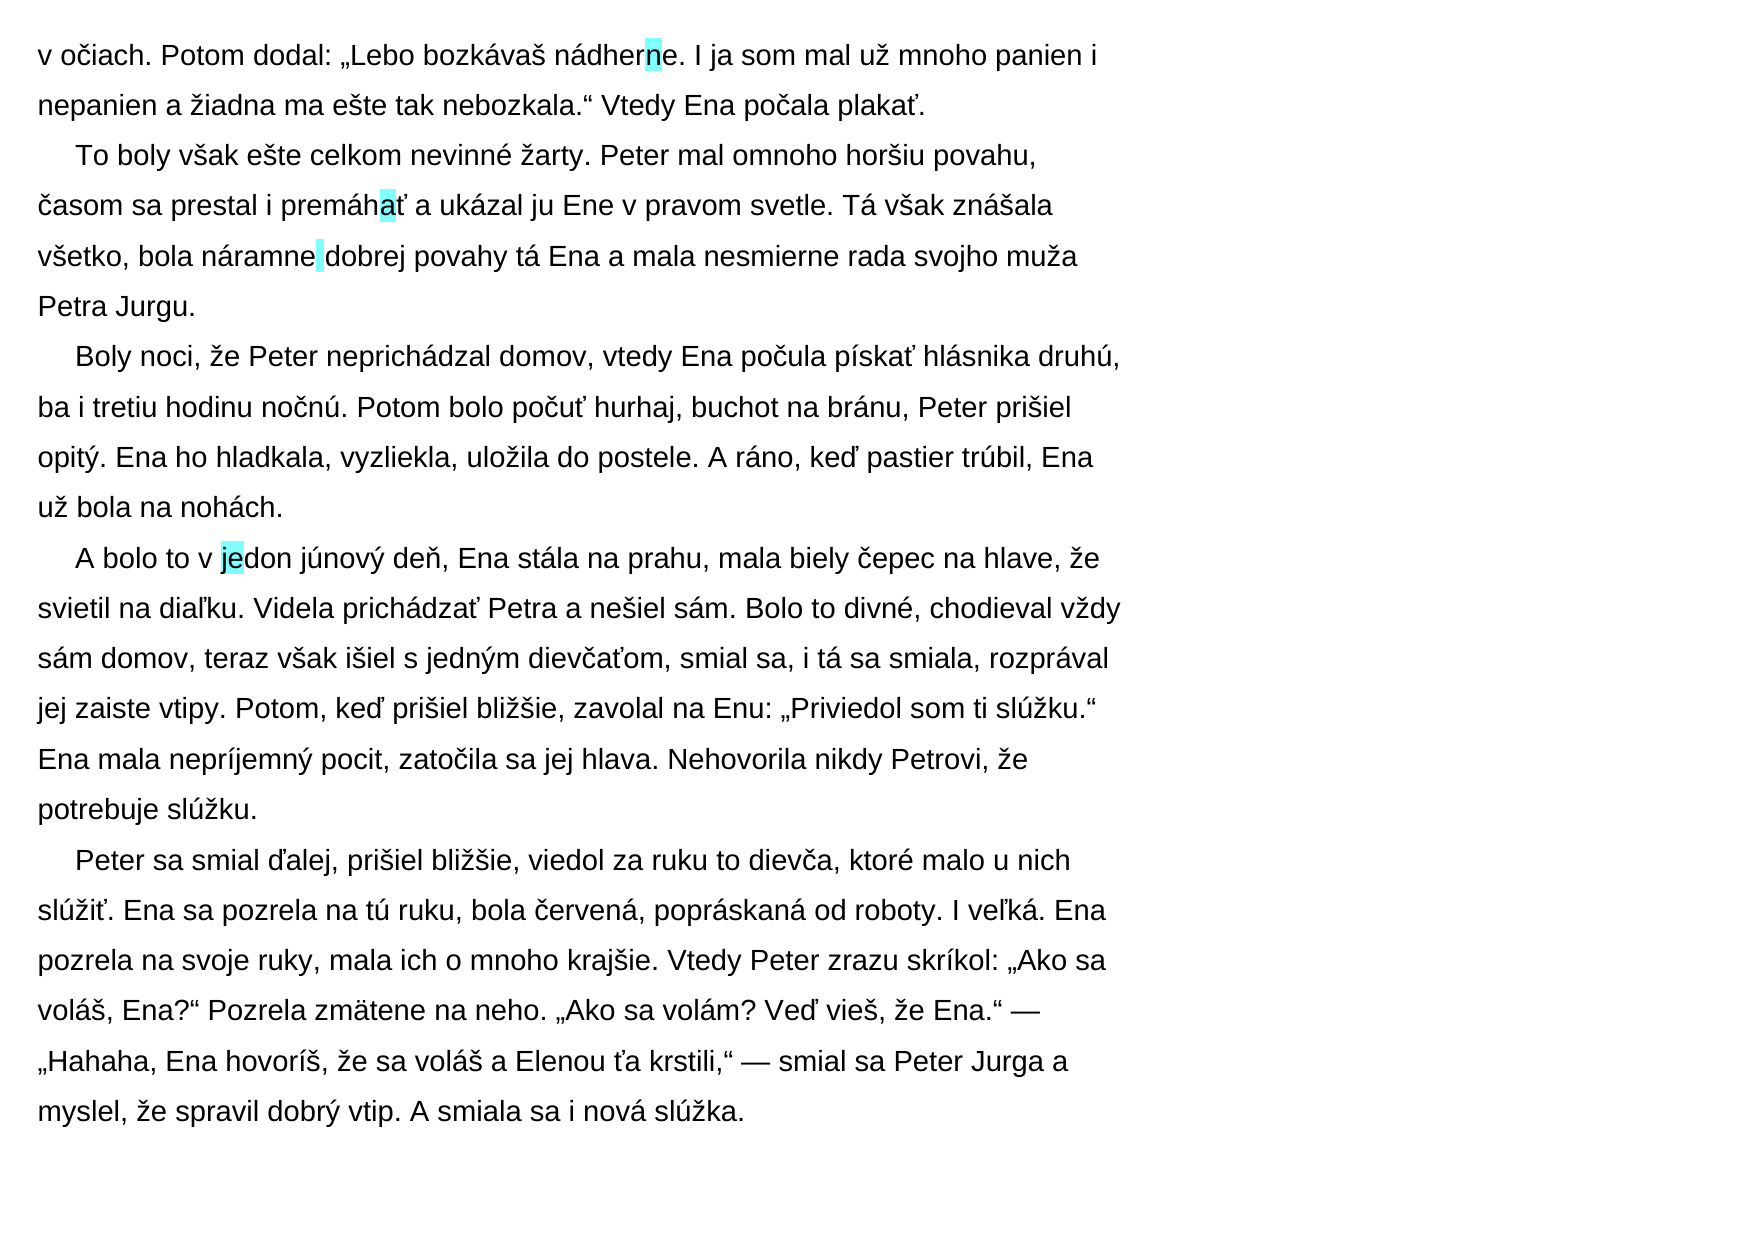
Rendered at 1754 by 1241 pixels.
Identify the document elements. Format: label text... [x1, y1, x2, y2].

text To boly však ešte celkom nevinné žarty. Peter mal omnoho horšiu povahu, časom sa prestal i premáhať a ukázal ju Ene v pravom svetle. Tá však znášala všetko, bola náramne dobrej povahy tá Ena a mala nesmierne rada svojho muža Petra Jurgu. [37, 138, 1130, 323]
text A bolo to v jedon júnový deň, Ena stála na prahu, mala biely čepec na hlave, že svietil na diaľku. Videla prichádzať Petra a nešiel sám. Bolo to divné, chodieval vždy sám domov, teraz však išiel s jedným dievčaťom, smial sa, i tá sa smiala, rozprával jej zaiste vtipy. Potom, keď prišiel bližšie, zavolal na Enu: „Priviedol som ti slúžku.“ Ena mala nepríjemný pocit, zatočila sa jej hlava. Nehovorila nikdy Petrovi, že potrebuje slúžku. [37, 541, 1130, 826]
text Boly noci, že Peter neprichádzal domov, vtedy Ena počula pískať hlásnika druhú, ba i tretiu hodinu nočnú. Potom bolo počuť hurhaj, buchot na bránu, Peter prišiel opitý. Ena ho hladkala, vyzliekla, uložila do postele. A ráno, keď pastier trúbil, Ena už bola na nohách. [37, 339, 1130, 524]
text v očiach. Potom dodal: „Lebo bozkávaš nádherne. I ja som mal už mnoho panien i nepanien a žiadna ma ešte tak nebozkala.“ Vtedy Ena počala plakať. [37, 37, 1130, 121]
text Peter sa smial ďalej, prišiel bližšie, viedol za ruku to dievča, ktoré malo u nich slúžiť. Ena sa pozrela na tú ruku, bola červená, popráskaná od roboty. I veľká. Ena pozrela na svoje ruky, mala ich o mnoho krajšie. Vtedy Peter zrazu skríkol: „Ako sa voláš, Ena?“ Pozrela zmätene na neho. „Ako sa volám? Veď vieš, že Ena.“ — „Hahaha, Ena hovoríš, že sa voláš a Elenou ťa krstili,“ — smial sa Peter Jurga a myslel, že spravil dobrý vtip. A smiala sa i nová slúžka. [37, 842, 1130, 1128]
